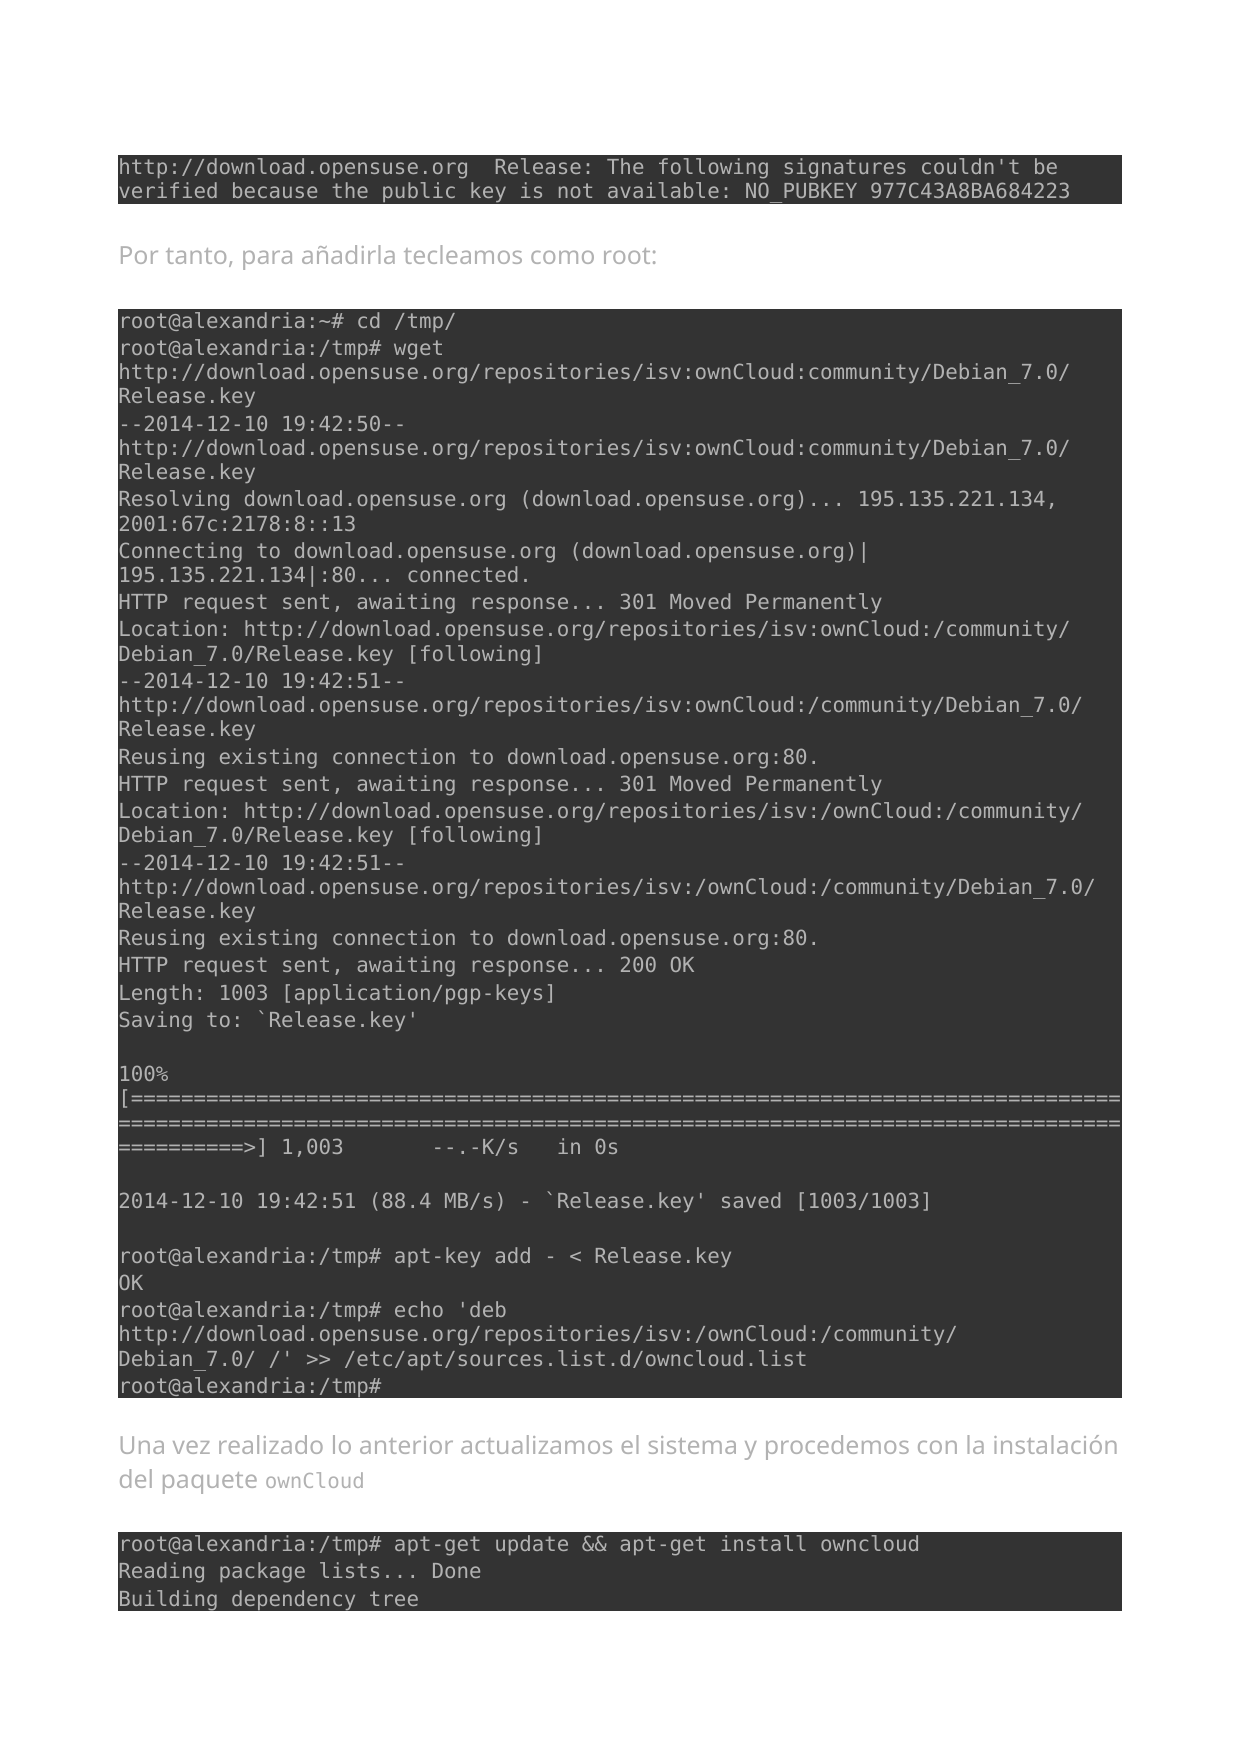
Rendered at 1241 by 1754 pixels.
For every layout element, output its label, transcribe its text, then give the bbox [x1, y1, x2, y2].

text root@alexandria:/tmp# [118, 1374, 1122, 1398]
text root@alexandria:/tmp# wget http://download.opensuse.org/repositories/isv:ownCloud:community/Debian_7.0/Release.key [118, 336, 1122, 409]
text root@alexandria:/tmp# apt-get update && apt-get install owncloud [118, 1532, 1122, 1557]
text 100%[=========================================================================================================================================================================>] 1,003 --.-K/s in 0s [118, 1062, 1122, 1159]
text --2014-12-10 19:42:51-- http://download.opensuse.org/repositories/isv:/ownCloud:/community/Debian_7.0/Release.key [118, 851, 1122, 923]
text Saving to: `Release.key' [118, 1008, 1122, 1032]
text root@alexandria:~# cd /tmp/ [118, 309, 1122, 333]
text 2014-12-10 19:42:51 (88.4 MB/s) - `Release.key' saved [1003/1003] [118, 1189, 1122, 1214]
text Reading package lists... Done [118, 1559, 1122, 1584]
text Reusing existing connection to download.opensuse.org:80. [118, 745, 1122, 769]
text root@alexandria:/tmp# apt-key add - < Release.key [118, 1244, 1122, 1268]
text Resolving download.opensuse.org (download.opensuse.org)... 195.135.221.134, 2001:67c:2178:8::13 [118, 487, 1122, 536]
text Location: http://download.opensuse.org/repositories/isv:ownCloud:/community/Debian_7.0/Release.key [following] [118, 617, 1122, 666]
text OK [118, 1271, 1122, 1295]
text root@alexandria:/tmp# echo 'deb http://download.opensuse.org/repositories/isv:/ownCloud:/community/Debian_7.0/ /' >> /etc/apt/sources.list.d/owncloud.list [118, 1298, 1122, 1371]
text Length: 1003 [application/pgp-keys] [118, 981, 1122, 1005]
text --2014-12-10 19:42:50-- http://download.opensuse.org/repositories/isv:ownCloud:community/Debian_7.0/Release.key [118, 412, 1122, 484]
text HTTP request sent, awaiting response... 301 Moved Permanently [118, 772, 1122, 796]
text HTTP request sent, awaiting response... 200 OK [118, 953, 1122, 978]
text Reusing existing connection to download.opensuse.org:80. [118, 926, 1122, 951]
text Una vez realizado lo anterior actualizamos el sistema y procedemos con la instalación del paquete ownCloud [118, 1427, 1122, 1495]
text HTTP request sent, awaiting response... 301 Moved Permanently [118, 590, 1122, 614]
text --2014-12-10 19:42:51-- http://download.opensuse.org/repositories/isv:ownCloud:/community/Debian_7.0/Release.key [118, 669, 1122, 742]
text Por tanto, para añadirla tecleamos como root: [118, 238, 1122, 272]
text Location: http://download.opensuse.org/repositories/isv:/ownCloud:/community/Debian_7.0/Release.key [following] [118, 799, 1122, 848]
text http://download.opensuse.org Release: The following signatures couldn't be verified because the public key is not available: NO_PUBKEY 977C43A8BA684223 [118, 155, 1122, 204]
text Building dependency tree [118, 1587, 1122, 1611]
text Connecting to download.opensuse.org (download.opensuse.org)|195.135.221.134|:80... connected. [118, 539, 1122, 587]
